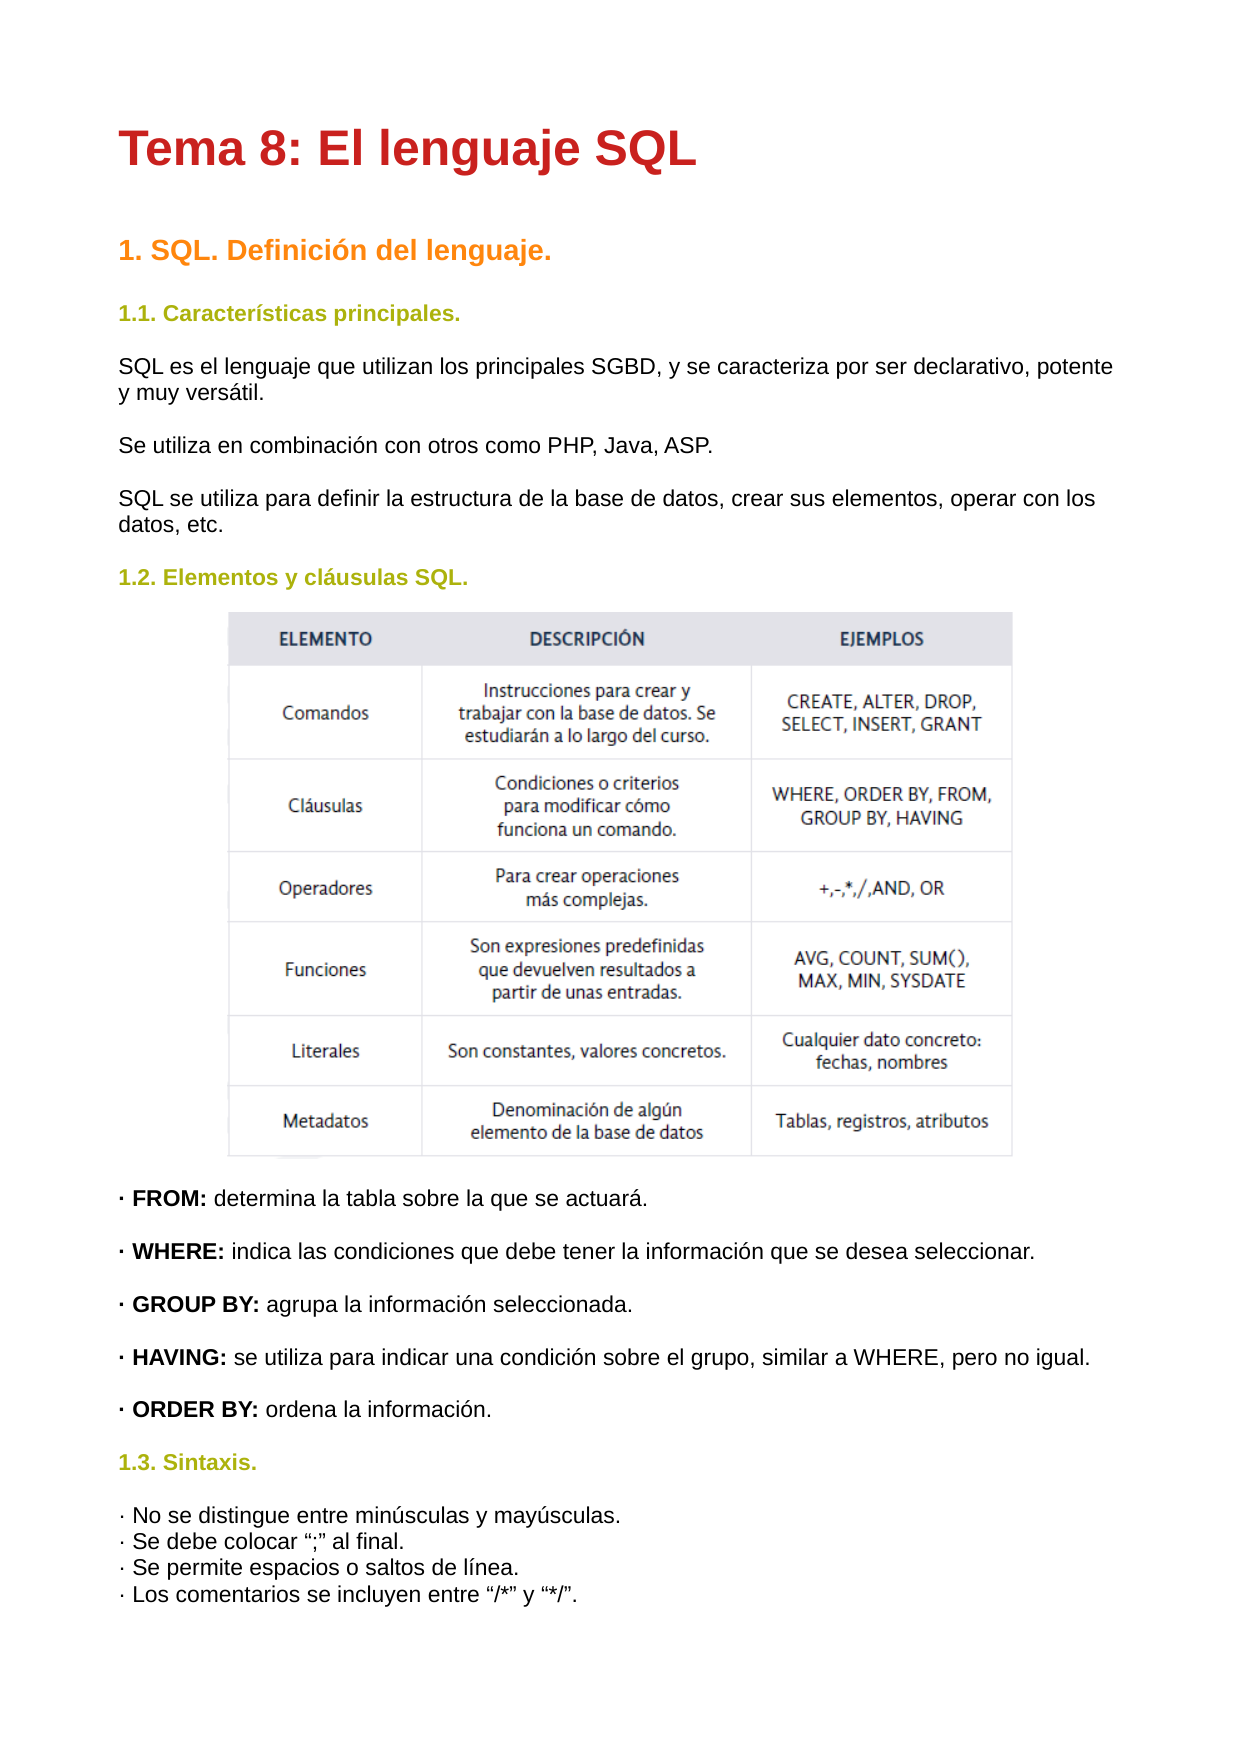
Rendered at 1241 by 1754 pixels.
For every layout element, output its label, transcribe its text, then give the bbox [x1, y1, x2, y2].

picture [227, 612, 1014, 1159]
text 1.3. Sintaxis. [118, 1449, 1122, 1475]
text · Se permite espacios o saltos de línea. [118, 1554, 1122, 1581]
text 1.2. Elementos y cláusulas SQL. [118, 564, 1122, 590]
text Tema 8: El lenguaje SQL [118, 118, 1122, 176]
text 1. SQL. Definición del lenguaje. [118, 233, 1122, 267]
text · WHERE: indica las condiciones que debe tener la información que se desea seleccionar. [118, 1238, 1122, 1264]
text · Los comentarios se incluyen entre “/*” y “*/”. [118, 1581, 1122, 1607]
text · Se debe colocar “;” al final. [118, 1528, 1122, 1554]
text Se utiliza en combinación con otros como PHP, Java, ASP. [118, 432, 1122, 458]
text · GROUP BY: agrupa la información seleccionada. [118, 1291, 1122, 1317]
text · ORDER BY: ordena la información. [118, 1396, 1122, 1423]
text · FROM: determina la tabla sobre la que se actuará. [118, 1185, 1122, 1212]
text SQL se utiliza para definir la estructura de la base de datos, crear sus elementos, operar con los datos, etc. [118, 485, 1122, 537]
text 1.1. Características principales. [118, 300, 1122, 327]
text · No se distingue entre minúsculas y mayúsculas. [118, 1502, 1122, 1528]
text SQL es el lenguaje que utilizan los principales SGBD, y se caracteriza por ser declarativo, potente y muy versátil. [118, 353, 1122, 406]
text · HAVING: se utiliza para indicar una condición sobre el grupo, similar a WHERE, pero no igual. [118, 1343, 1122, 1370]
